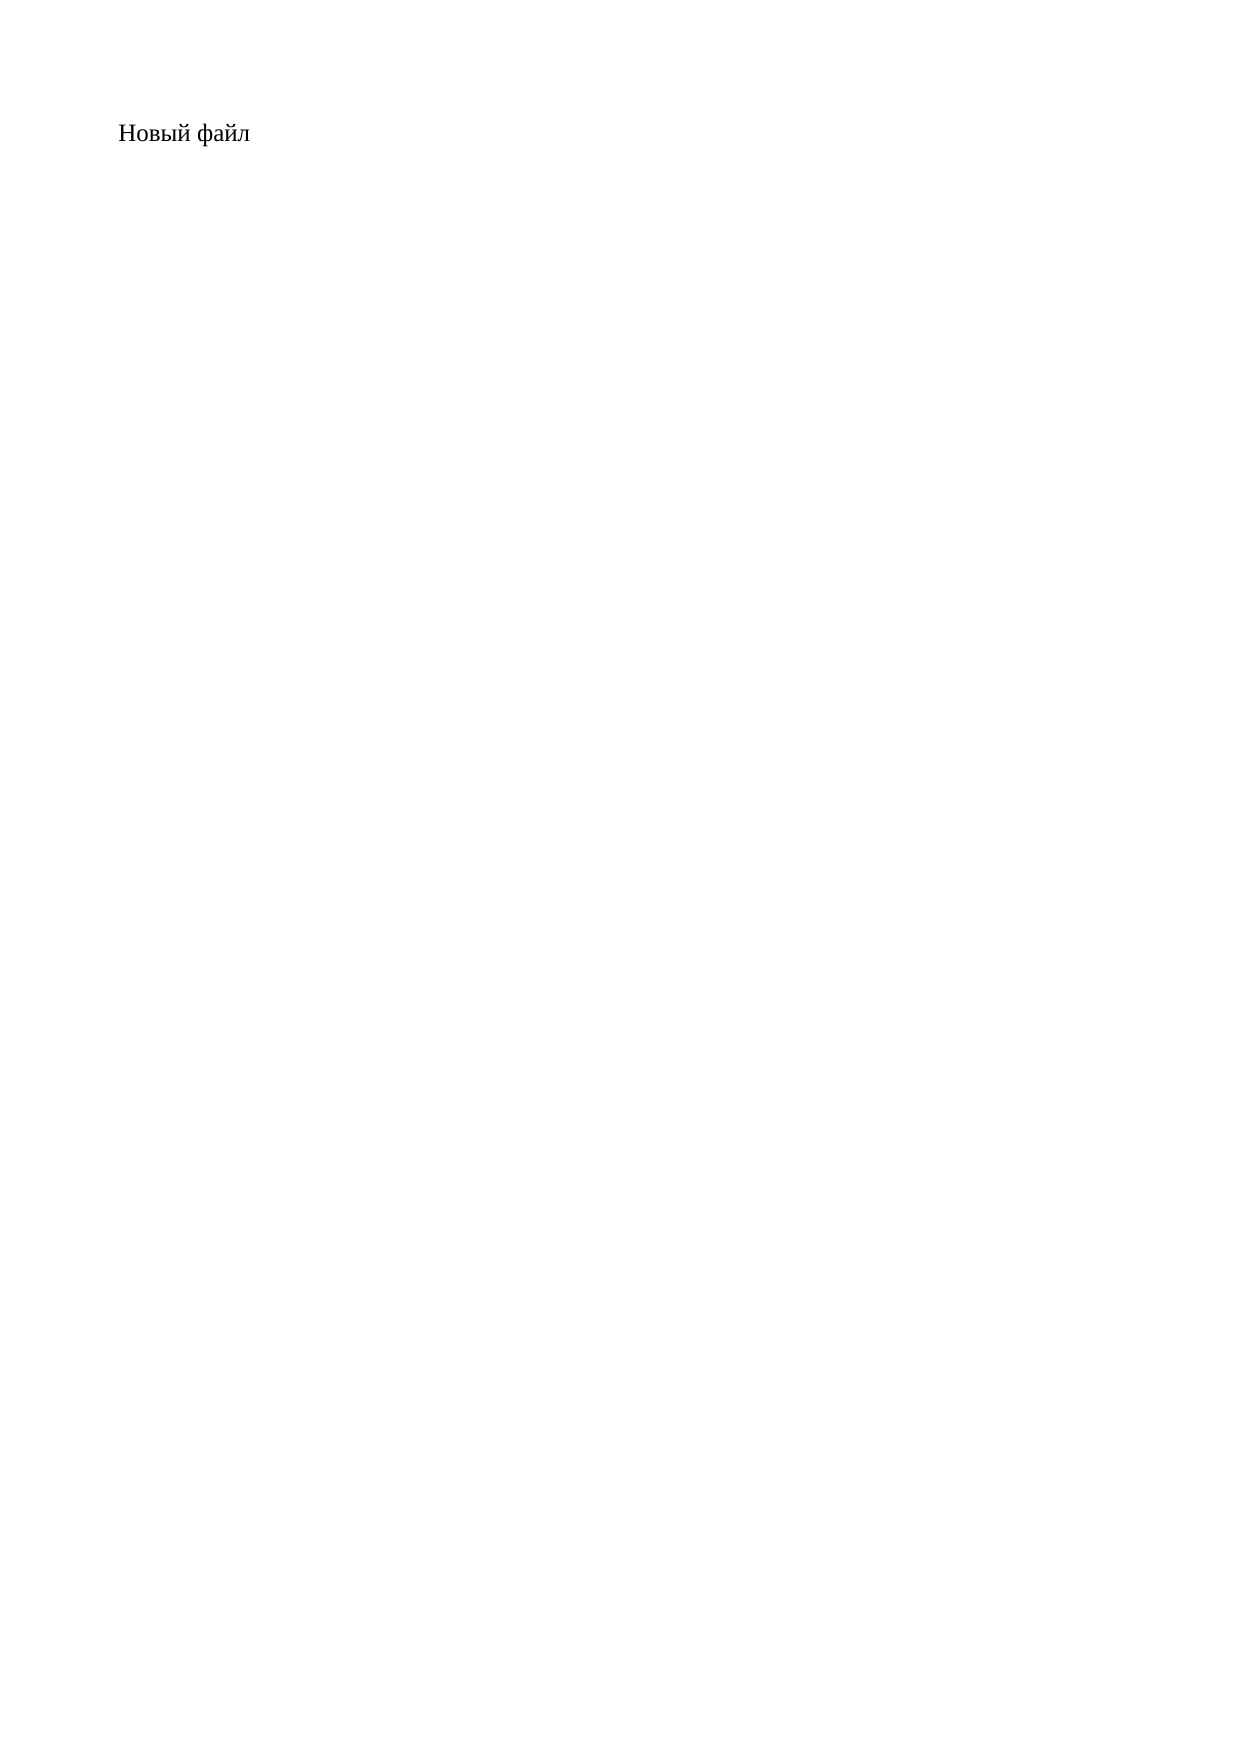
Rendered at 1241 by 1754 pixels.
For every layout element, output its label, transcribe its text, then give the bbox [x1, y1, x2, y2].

text Новый файл [118, 118, 1122, 147]
